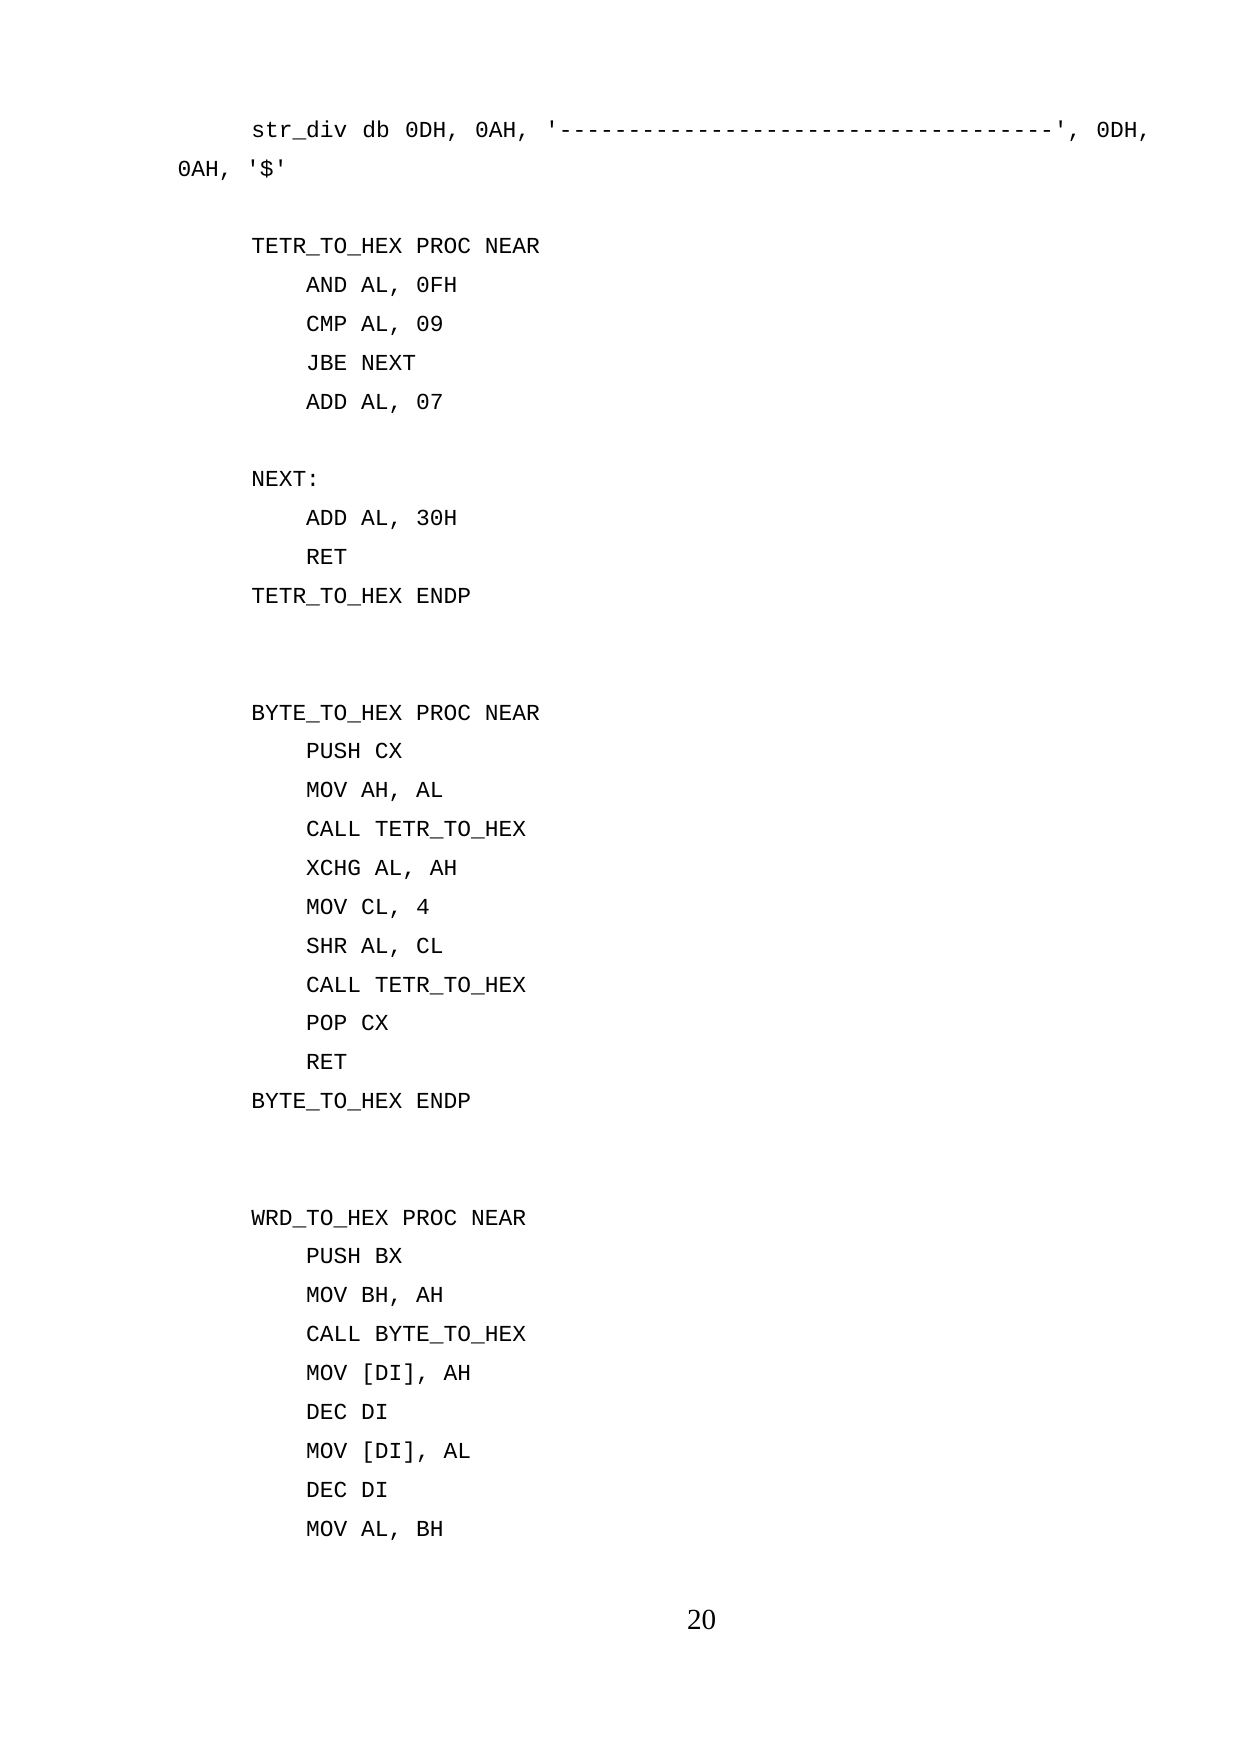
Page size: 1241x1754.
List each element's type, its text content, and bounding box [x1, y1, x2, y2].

text MOV AH, AL [177, 779, 1152, 804]
text POP CX [177, 1012, 1152, 1038]
text TETR_TO_HEX ENDP [177, 584, 1152, 610]
text MOV [DI], AL [177, 1439, 1152, 1465]
text RET [177, 1051, 1152, 1077]
text PUSH CX [177, 740, 1152, 766]
text DEC DI [177, 1478, 1152, 1504]
text CALL BYTE_TO_HEX [177, 1323, 1152, 1348]
text AND AL, 0FH [177, 273, 1152, 299]
text CMP AL, 09 [177, 312, 1152, 338]
text WRD_TO_HEX PROC NEAR [177, 1206, 1152, 1232]
text SHR AL, CL [177, 934, 1152, 960]
text CALL TETR_TO_HEX [177, 817, 1152, 843]
text str_div db 0DH, 0AH, '------------------------------------', 0DH, 0AH, '$' [177, 118, 1152, 183]
text MOV [DI], AH [177, 1361, 1152, 1387]
text BYTE_TO_HEX PROC NEAR [177, 701, 1152, 727]
text MOV BH, AH [177, 1284, 1152, 1310]
text MOV CL, 4 [177, 895, 1152, 921]
text NEXT: [177, 468, 1152, 494]
text BYTE_TO_HEX ENDP [177, 1089, 1152, 1115]
text PUSH BX [177, 1245, 1152, 1271]
text CALL TETR_TO_HEX [177, 973, 1152, 999]
text TETR_TO_HEX PROC NEAR [177, 235, 1152, 261]
text ADD AL, 30H [177, 507, 1152, 533]
text MOV AL, BH [177, 1517, 1152, 1543]
text ADD AL, 07 [177, 390, 1152, 416]
text DEC DI [177, 1400, 1152, 1426]
text JBE NEXT [177, 351, 1152, 377]
text RET [177, 546, 1152, 571]
text XCHG AL, AH [177, 856, 1152, 882]
